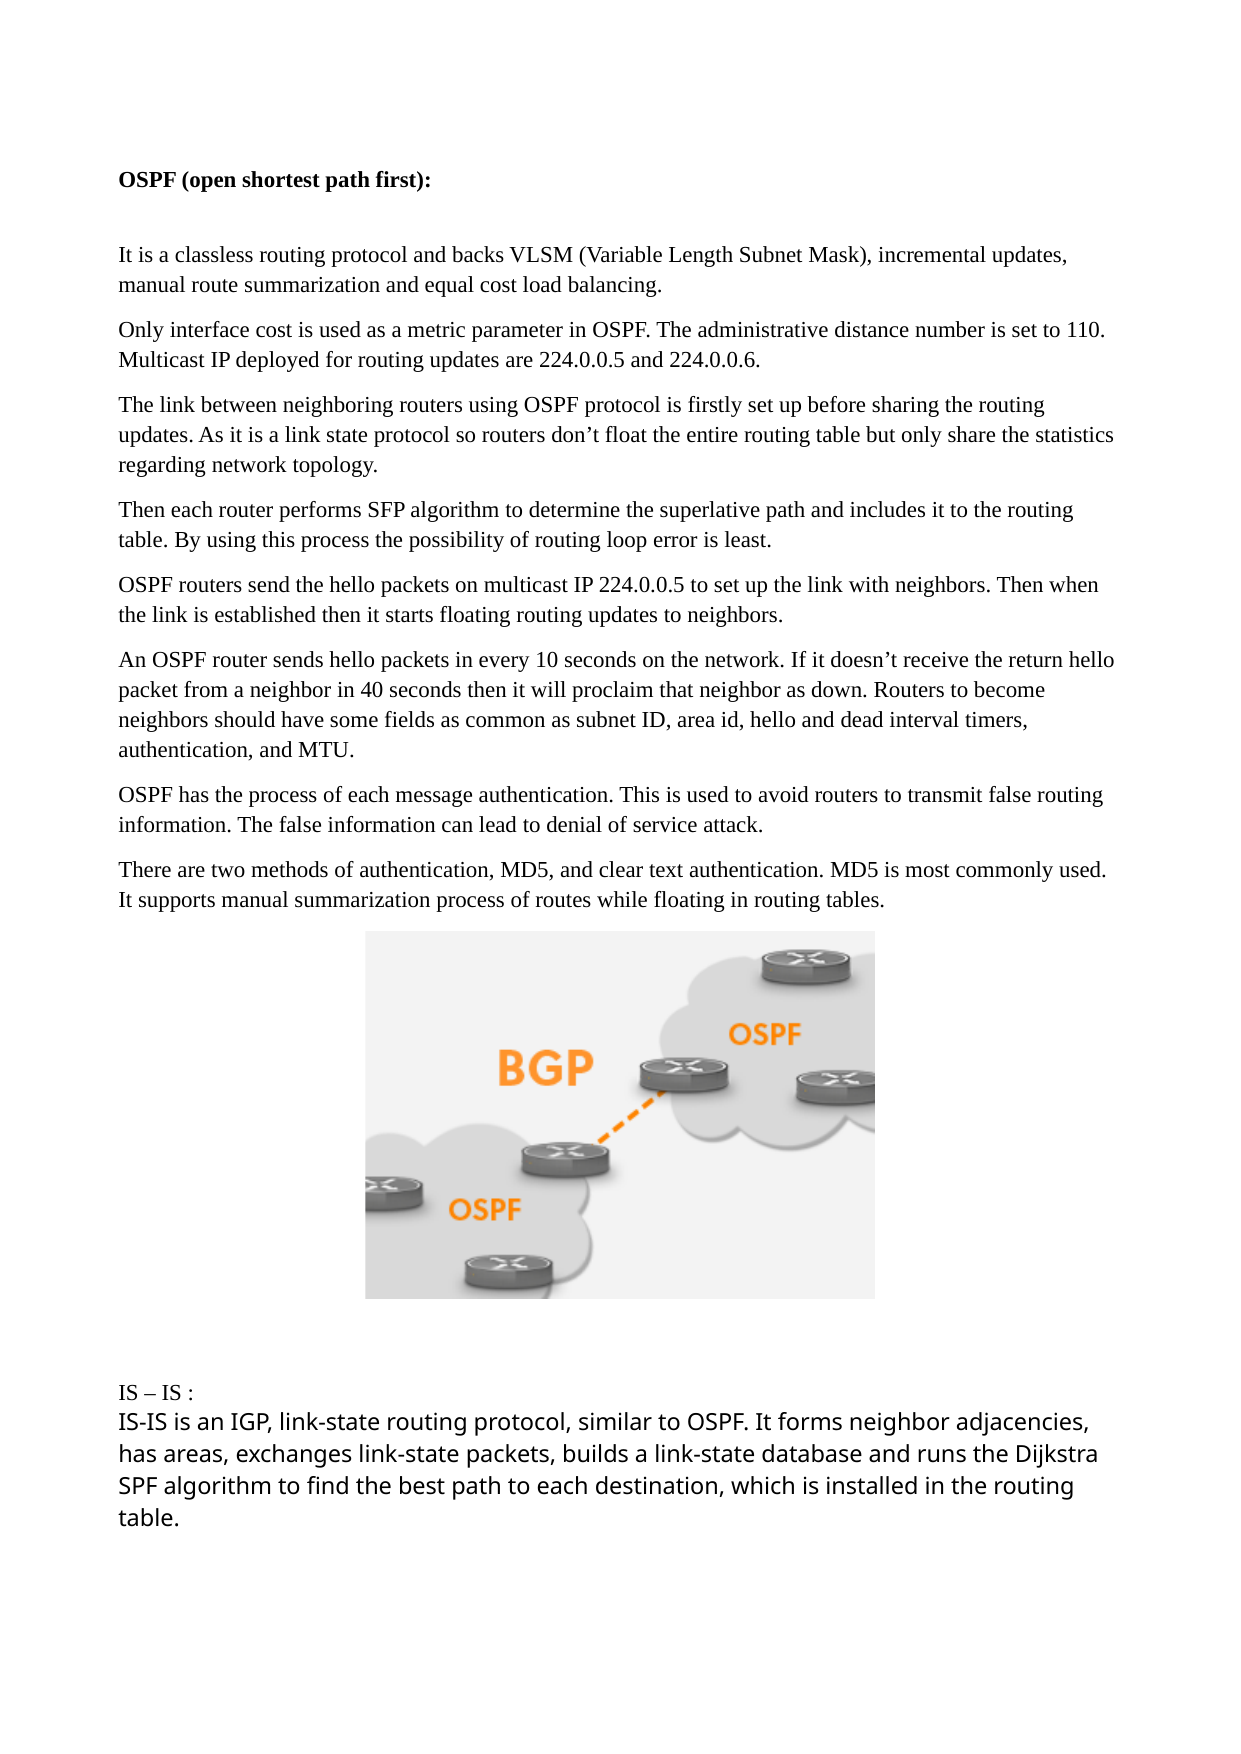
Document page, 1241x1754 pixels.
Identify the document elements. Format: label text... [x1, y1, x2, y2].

text OSPF (open shortest path first): [118, 166, 1122, 192]
text Only interface cost is used as a metric parameter in OSPF. The administrative distance number is set to 110. Multicast IP deployed for routing updates are 224.0.0.5 and 224.0.0.6. [118, 316, 1122, 372]
text IS-IS is an IGP, link-state routing protocol, similar to OSPF. It forms neighbor adjacencies, has areas, exchanges link-state packets, builds a link-state database and runs the Dijkstra SPF algorithm to find the best path to each destination, which is installed in the routing table. [118, 1406, 1122, 1534]
text Then each router performs SFP algorithm to determine the superlative path and includes it to the routing table. By using this process the possibility of routing loop error is least. [118, 496, 1122, 552]
text IS – IS : [118, 1379, 1122, 1406]
text OSPF has the process of each message authentication. This is used to avoid routers to transmit false routing information. The false information can lead to denial of service attack. [118, 781, 1122, 838]
text OSPF routers send the hello packets on multicast IP 224.0.0.5 to set up the link with neighbors. Then when the link is established then it starts floating routing updates to neighbors. [118, 571, 1122, 627]
text The link between neighboring routers using OSPF protocol is firstly set up before sharing the routing updates. As it is a link state protocol so routers don’t float the entire routing table but only share the statistics regarding network topology. [118, 391, 1122, 477]
picture [365, 931, 875, 1299]
text There are two methods of authentication, MD5, and clear text authentication. MD5 is most commonly used. It supports manual summarization process of routes while floating in routing tables. [118, 856, 1122, 913]
text An OSPF router sends hello packets in every 10 seconds on the network. If it doesn’t receive the return hello packet from a neighbor in 40 seconds then it will proclaim that neighbor as down. Routers to become neighbors should have some fields as common as subnet ID, area id, hello and dead interval timers, authentication, and MTU. [118, 646, 1122, 763]
text It is a classless routing protocol and backs VLSM (Variable Length Subnet Mask), incremental updates, manual route summarization and equal cost load balancing. [118, 241, 1122, 297]
